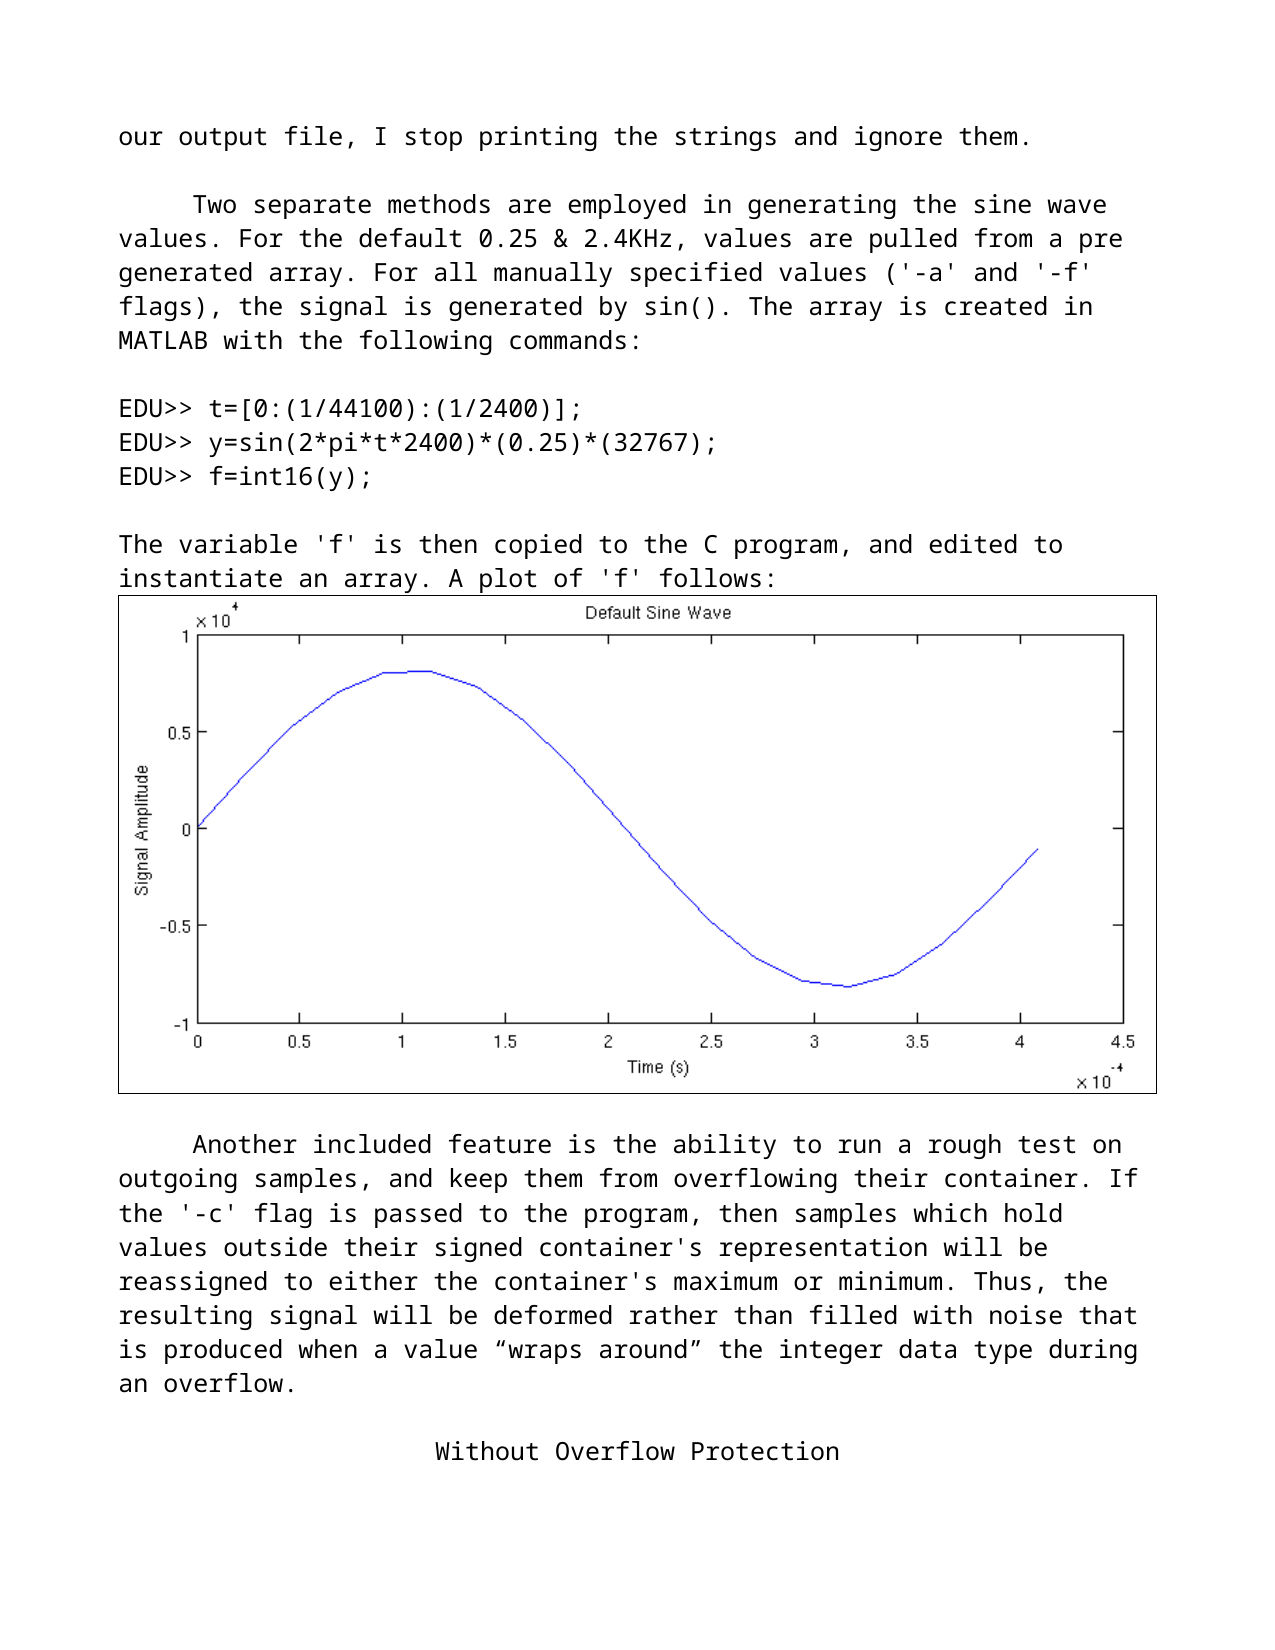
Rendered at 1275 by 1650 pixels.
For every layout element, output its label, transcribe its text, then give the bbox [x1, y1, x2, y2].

text EDU>> y=sin(2*pi*t*2400)*(0.25)*(32767); [118, 425, 1157, 459]
text Two separate methods are employed in generating the sine wave values. For the default 0.25 & 2.4KHz, values are pulled from a pre generated array. For all manually specified values ('-a' and '-f' flags), the signal is generated by sin(). The array is created in MATLAB with the following commands: [118, 186, 1157, 357]
text The variable 'f' is then copied to the C program, and edited to instantiate an array. A plot of 'f' follows: [118, 527, 1157, 595]
text our output file, I stop printing the strings and ignore them. [118, 118, 1157, 152]
text EDU>> f=int16(y); [118, 459, 1157, 493]
text Another included feature is the ability to run a rough test on outgoing samples, and keep them from overflowing their container. If the '-c' flag is passed to the program, then samples which hold values outside their signed container's representation will be reassigned to either the container's maximum or minimum. Thus, the resulting signal will be deformed rather than filled with noise that is produced when a value “wraps around” the integer data type during an overflow. [118, 1127, 1157, 1399]
picture [121, 598, 1154, 1090]
text EDU>> t=[0:(1/44100):(1/2400)]; [118, 391, 1157, 425]
text Without Overflow Protection [118, 1434, 1157, 1468]
